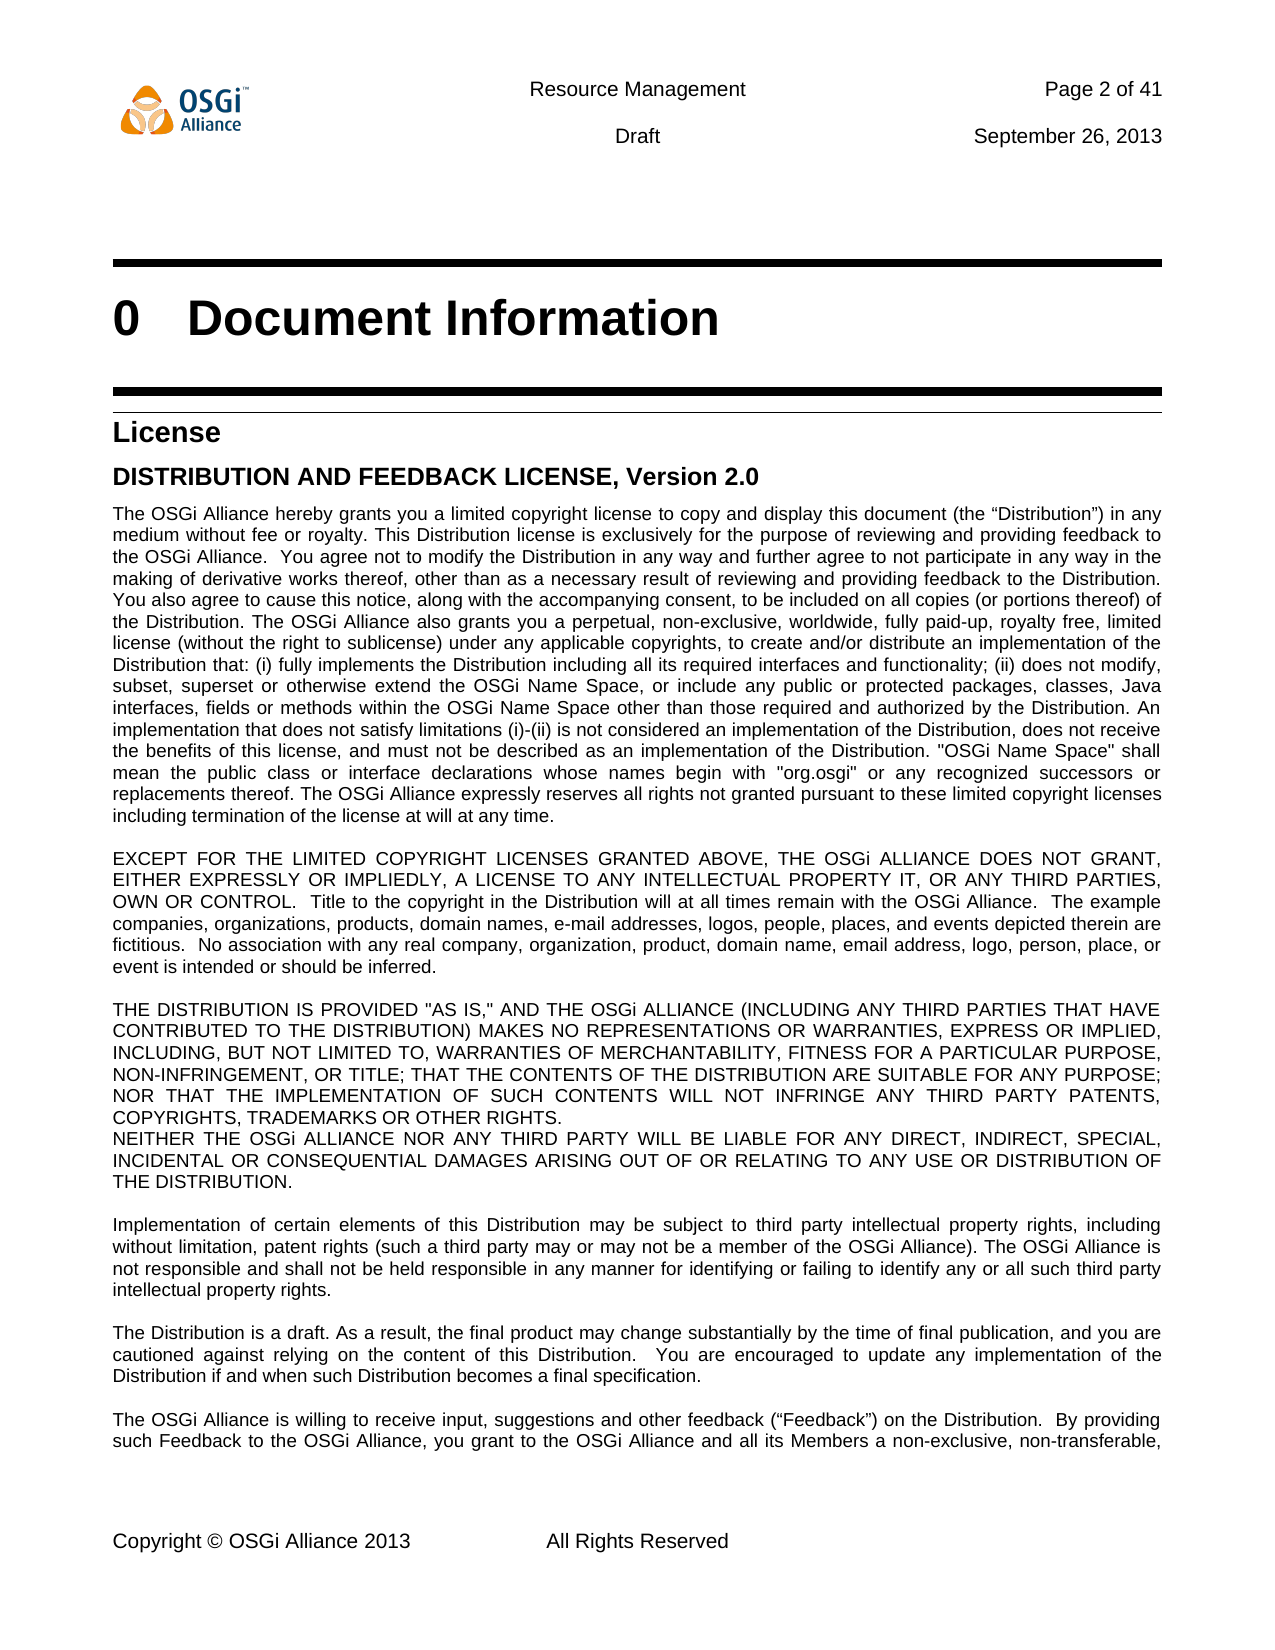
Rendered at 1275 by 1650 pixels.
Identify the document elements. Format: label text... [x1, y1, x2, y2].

text THE DISTRIBUTION IS PROVIDED "AS IS," AND THE OSGi ALLIANCE (INCLUDING ANY THIRD PARTIES THAT HAVE CONTRIBUTED TO THE DISTRIBUTION) MAKES NO REPRESENTATIONS OR WARRANTIES, EXPRESS OR IMPLIED, INCLUDING, BUT NOT LIMITED TO, WARRANTIES OF MERCHANTABILITY, FITNESS FOR A PARTICULAR PURPOSE, NON-INFRINGEMENT, OR TITLE; THAT THE CONTENTS OF THE DISTRIBUTION ARE SUITABLE FOR ANY PURPOSE; NOR THAT THE IMPLEMENTATION OF SUCH CONTENTS WILL NOT INFRINGE ANY THIRD PARTY PATENTS, COPYRIGHTS, TRADEMARKS OR OTHER RIGHTS. [112, 999, 1162, 1128]
text The OSGi Alliance is willing to receive input, suggestions and other feedback (“Feedback”) on the Distribution. By providing such Feedback to the OSGi Alliance, you grant to the OSGi Alliance and all its Members a non-exclusive, non-transferable, [112, 1408, 1162, 1451]
text DISTRIBUTION AND FEEDBACK LICENSE, Version 2.0 [112, 461, 1162, 490]
text The Distribution is a draft. As a result, the final product may change substantially by the time of final publication, and you are cautioned against relying on the content of this Distribution. You are encouraged to update any implementation of the Distribution if and when such Distribution becomes a final specification. [112, 1322, 1162, 1387]
text The OSGi Alliance hereby grants you a limited copyright license to copy and display this document (the “Distribution”) in any medium without fee or royalty. This Distribution license is exclusively for the purpose of reviewing and providing feedback to the OSGi Alliance. You agree not to modify the Distribution in any way and further agree to not participate in any way in the making of derivative works thereof, other than as a necessary result of reviewing and providing feedback to the Distribution. You also agree to cause this notice, along with the accompanying consent, to be included on all copies (or portions thereof) of the Distribution. The OSGi Alliance also grants you a perpetual, non-exclusive, worldwide, fully paid-up, royalty free, limited license (without the right to sublicense) under any applicable copyrights, to create and/or distribute an implementation of the Distribution that: (i) fully implements the Distribution including all its required interfaces and functionality; (ii) does not modify, subset, superset or otherwise extend the OSGi Name Space, or include any public or protected packages, classes, Java interfaces, fields or methods within the OSGi Name Space other than those required and authorized by the Distribution. An implementation that does not satisfy limitations (i)-(ii) is not considered an implementation of the Distribution, does not receive the benefits of this license, and must not be described as an implementation of the Distribution. "OSGi Name Space" shall mean the public class or interface declarations whose names begin with "org.osgi" or any recognized successors or replacements thereof. The OSGi Alliance expressly reserves all rights not granted pursuant to these limited copyright licenses including termination of the license at will at any time. [112, 503, 1162, 826]
picture [113, 78, 257, 142]
text EXCEPT FOR THE LIMITED COPYRIGHT LICENSES GRANTED ABOVE, THE OSGi ALLIANCE DOES NOT GRANT, EITHER EXPRESSLY OR IMPLIEDLY, A LICENSE TO ANY INTELLECTUAL PROPERTY IT, OR ANY THIRD PARTIES, OWN OR CONTROL. Title to the copyright in the Distribution will at all times remain with the OSGi Alliance. The example companies, organizations, products, domain names, e-mail addresses, logos, people, places, and events depicted therein are fictitious. No association with any real company, organization, product, domain name, email address, logo, person, place, or event is intended or should be inferred. [112, 848, 1162, 977]
subtitle Document Information [112, 260, 1162, 396]
text NEITHER THE OSGi ALLIANCE NOR ANY THIRD PARTY WILL BE LIABLE FOR ANY DIRECT, INDIRECT, SPECIAL, INCIDENTAL OR CONSEQUENTIAL DAMAGES ARISING OUT OF OR RELATING TO ANY USE OR DISTRIBUTION OF THE DISTRIBUTION. [112, 1128, 1162, 1193]
subtitle License [112, 413, 1162, 449]
text Implementation of certain elements of this Distribution may be subject to third party intellectual property rights, including without limitation, patent rights (such a third party may or may not be a member of the OSGi Alliance). The OSGi Alliance is not responsible and shall not be held responsible in any manner for identifying or failing to identify any or all such third party intellectual property rights. [112, 1214, 1162, 1301]
